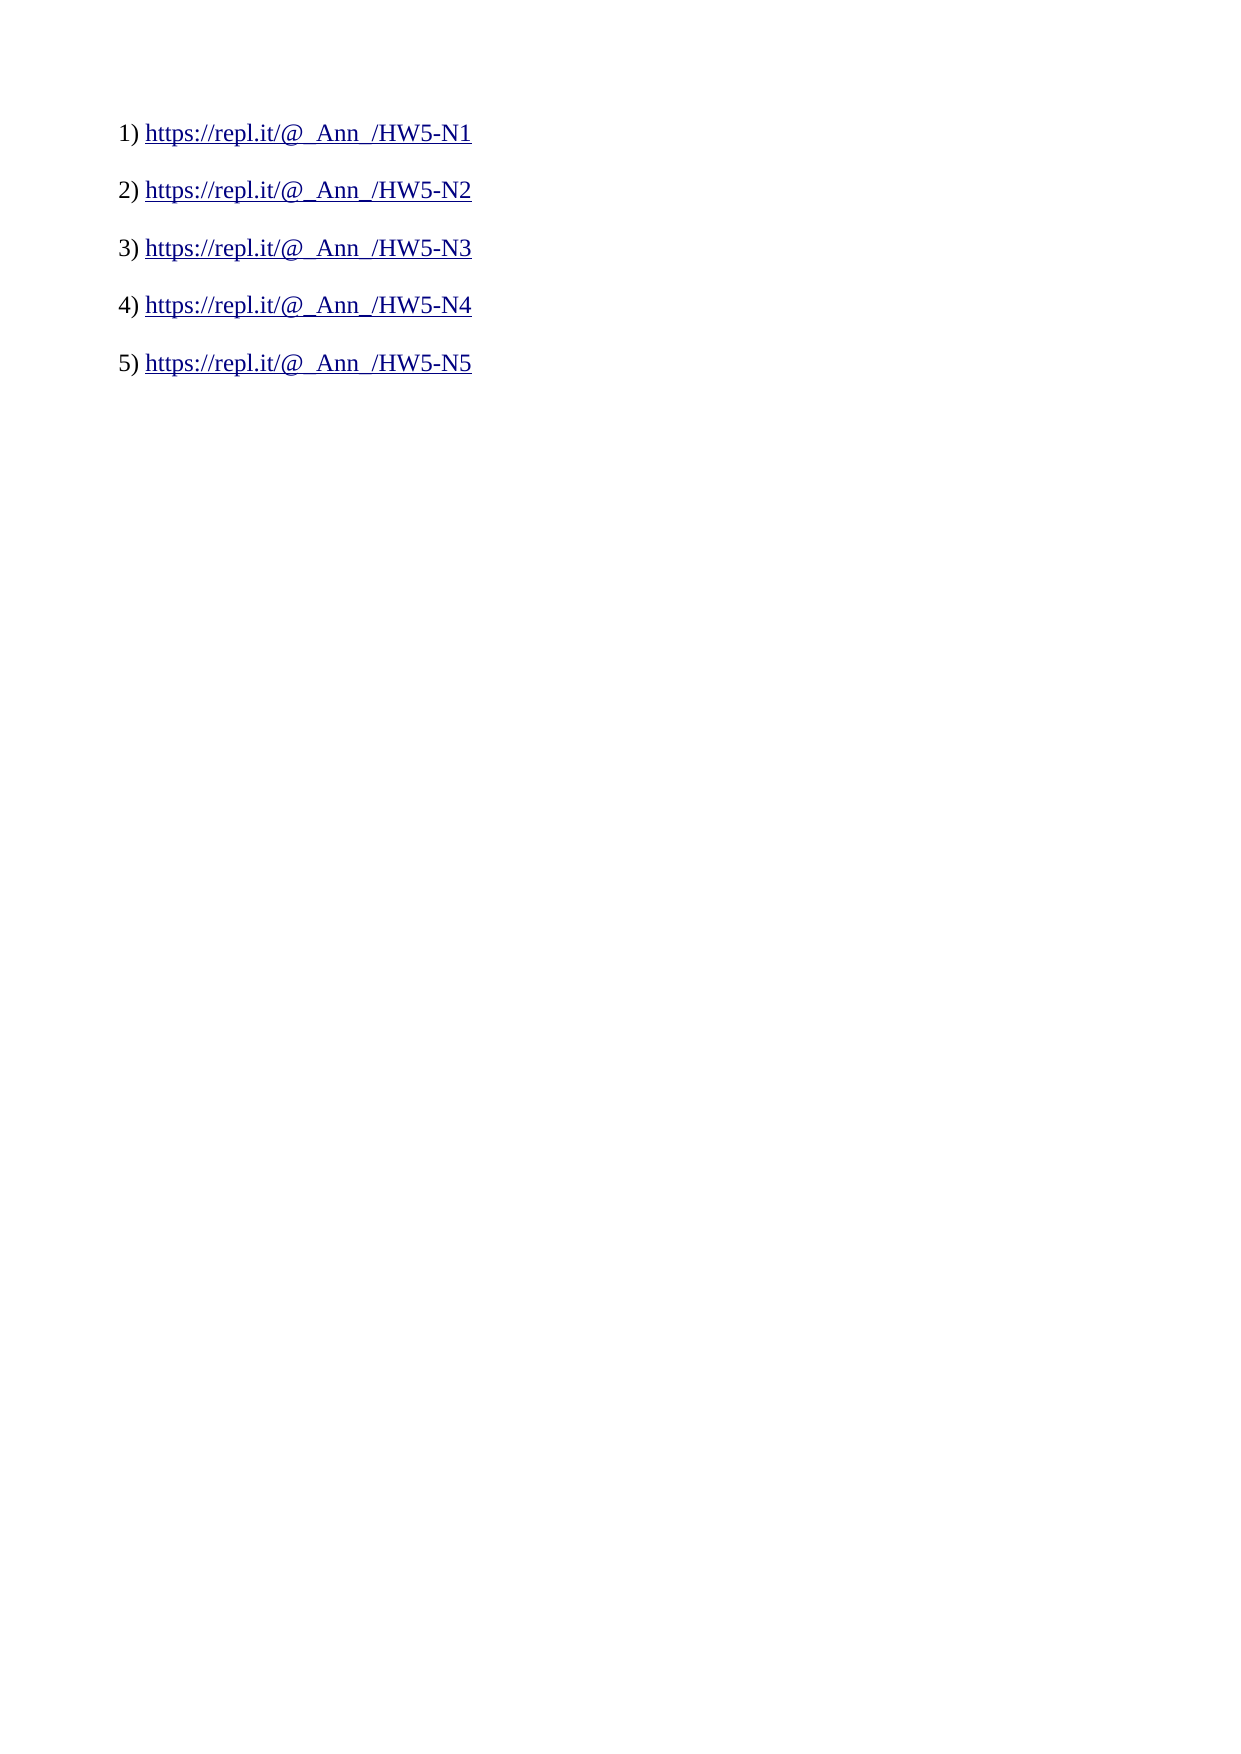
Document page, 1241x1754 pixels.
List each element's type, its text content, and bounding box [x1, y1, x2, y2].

text 3) https://repl.it/@_Ann_/HW5-N3 [118, 233, 1122, 262]
text 4) https://repl.it/@_Ann_/HW5-N4 [118, 291, 1122, 319]
text 1) https://repl.it/@_Ann_/HW5-N1 [118, 118, 1122, 147]
text 2) https://repl.it/@_Ann_/HW5-N2 [118, 176, 1122, 204]
text 5) https://repl.it/@_Ann_/HW5-N5 [118, 348, 1122, 377]
